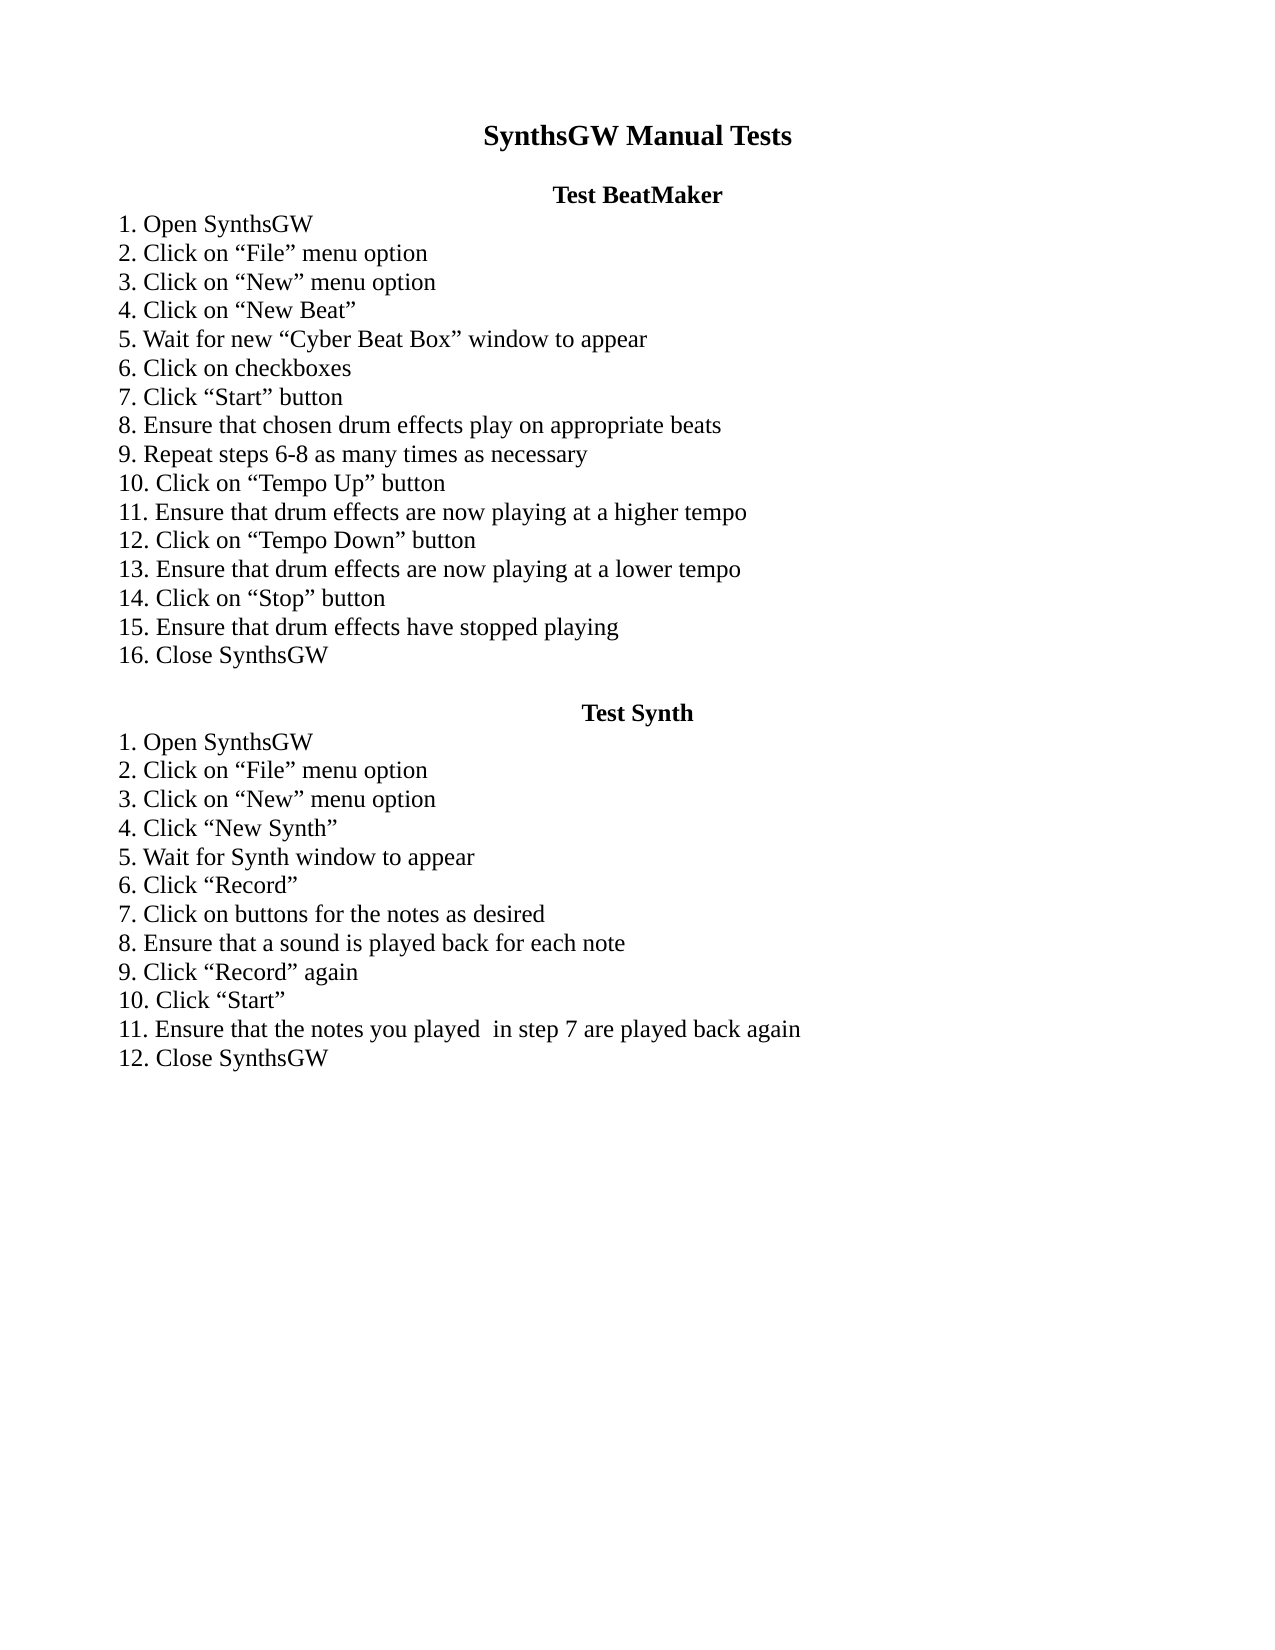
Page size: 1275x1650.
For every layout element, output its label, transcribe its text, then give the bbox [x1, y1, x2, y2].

text 14. Click on “Stop” button [118, 583, 1157, 612]
text 2. Click on “File” menu option [118, 755, 1157, 784]
text SynthsGW Manual Tests [118, 118, 1157, 152]
text Test BeatMaker [118, 180, 1157, 209]
text 3. Click on “New” menu option [118, 784, 1157, 813]
text 13. Ensure that drum effects are now playing at a lower tempo [118, 554, 1157, 583]
text 8. Ensure that chosen drum effects play on appropriate beats [118, 410, 1157, 439]
text Test Synth [118, 698, 1157, 727]
text 5. Wait for new “Cyber Beat Box” window to appear [118, 324, 1157, 353]
text 6. Click “Record” 7. Click on buttons for the notes as desired [118, 870, 1157, 928]
text 4. Click “New Synth” [118, 813, 1157, 842]
text 5. Wait for Synth window to appear [118, 842, 1157, 870]
text 1. Open SynthsGW [118, 209, 1157, 238]
text 10. Click on “Tempo Up” button [118, 468, 1157, 497]
text 6. Click on checkboxes [118, 353, 1157, 382]
text 9. Click “Record” again [118, 957, 1157, 985]
text 7. Click “Start” button [118, 382, 1157, 410]
text 4. Click on “New Beat” [118, 295, 1157, 324]
text 11. Ensure that drum effects are now playing at a higher tempo [118, 497, 1157, 525]
text 12. Click on “Tempo Down” button [118, 525, 1157, 554]
text 2. Click on “File” menu option [118, 238, 1157, 267]
text 15. Ensure that drum effects have stopped playing [118, 612, 1157, 640]
text 16. Close SynthsGW [118, 640, 1157, 669]
text 9. Repeat steps 6-8 as many times as necessary [118, 439, 1157, 468]
text 3. Click on “New” menu option [118, 267, 1157, 295]
text 10. Click “Start” 11. Ensure that the notes you played in step 7 are played back again [118, 985, 1157, 1043]
text 1. Open SynthsGW [118, 727, 1157, 755]
text 12. Close SynthsGW [118, 1043, 1157, 1072]
text 8. Ensure that a sound is played back for each note [118, 928, 1157, 957]
